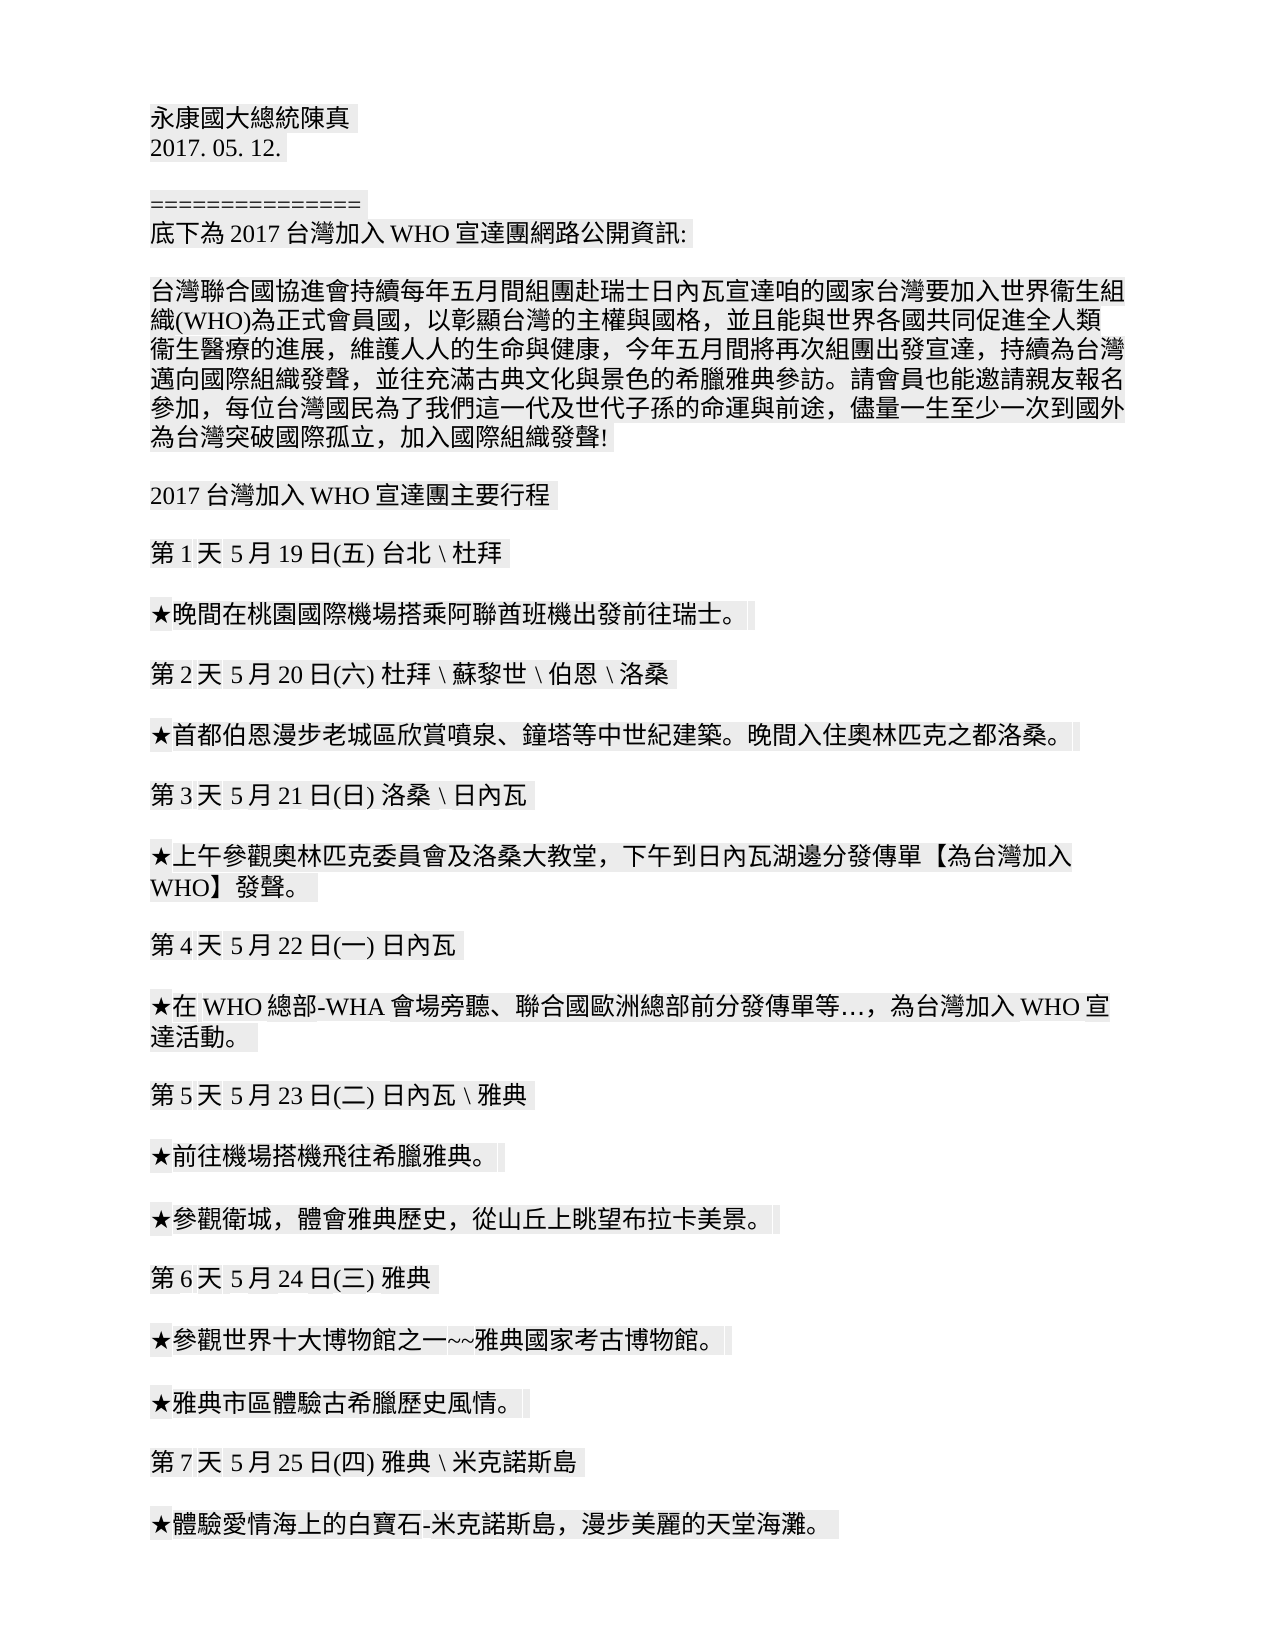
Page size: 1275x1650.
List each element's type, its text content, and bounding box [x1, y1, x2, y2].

text 永康國大總統陳真 2017. 05. 12. =============== 底下為2017台灣加入WHO宣達團網路公開資訊: 台灣聯合國協進會持續每年五月間組團赴瑞士日內瓦宣達咱的國家台灣要加入世界衞生組織(WHO)為正式會員國，以彰顯台灣的主權與國格，並且能與世界各國共同促進全人類衞生醫療的進展，維護人人的生命與健康，今年五月間將再次組團出發宣達，持續為台灣邁向國際組織發聲，並往充滿古典文化與景色的希臘雅典參訪。請會員也能邀請親友報名參加，每位台灣國民為了我們這一代及世代子孫的命運與前途，儘量一生至少一次到國外為台灣突破國際孤立，加入國際組織發聲! 2017台灣加入WHO宣達團主要行程 第1天 5月19日(五) 台北 \ 杜拜 ★晚間在桃園國際機場搭乘阿聯酋班機出發前往瑞士。 第2天 5月20日(六) 杜拜 \ 蘇黎世 \ 伯恩 \ 洛桑 ★首都伯恩漫步老城區欣賞噴泉、鐘塔等中世紀建築。晚間入住奧林匹克之都洛桑。 第3天 5月21日(日) 洛桑 \ 日內瓦 ★上午參觀奧林匹克委員會及洛桑大教堂，下午到日內瓦湖邊分發傳單【為台灣加入WHO】發聲。 第4天 5月22日(一) 日內瓦 ★在WHO總部-WHA會場旁聽、聯合國歐洲總部前分發傳單等…，為台灣加入WHO宣達活動。 第5天 5月23日(二) 日內瓦 \ 雅典 ★前往機場搭機飛往希臘雅典。 ★參觀衛城，體會雅典歷史，從山丘上眺望布拉卡美景。 第6天 5月24日(三) 雅典 ★參觀世界十大博物館之一~~雅典國家考古博物館。 ★雅典市區體驗古希臘歷史風情。 第7天 5月25日(四) 雅典 \ 米克諾斯島 ★體驗愛情海上的白寶石-米克諾斯島，漫步美麗的天堂海灘。 [150, 75, 1125, 1569]
